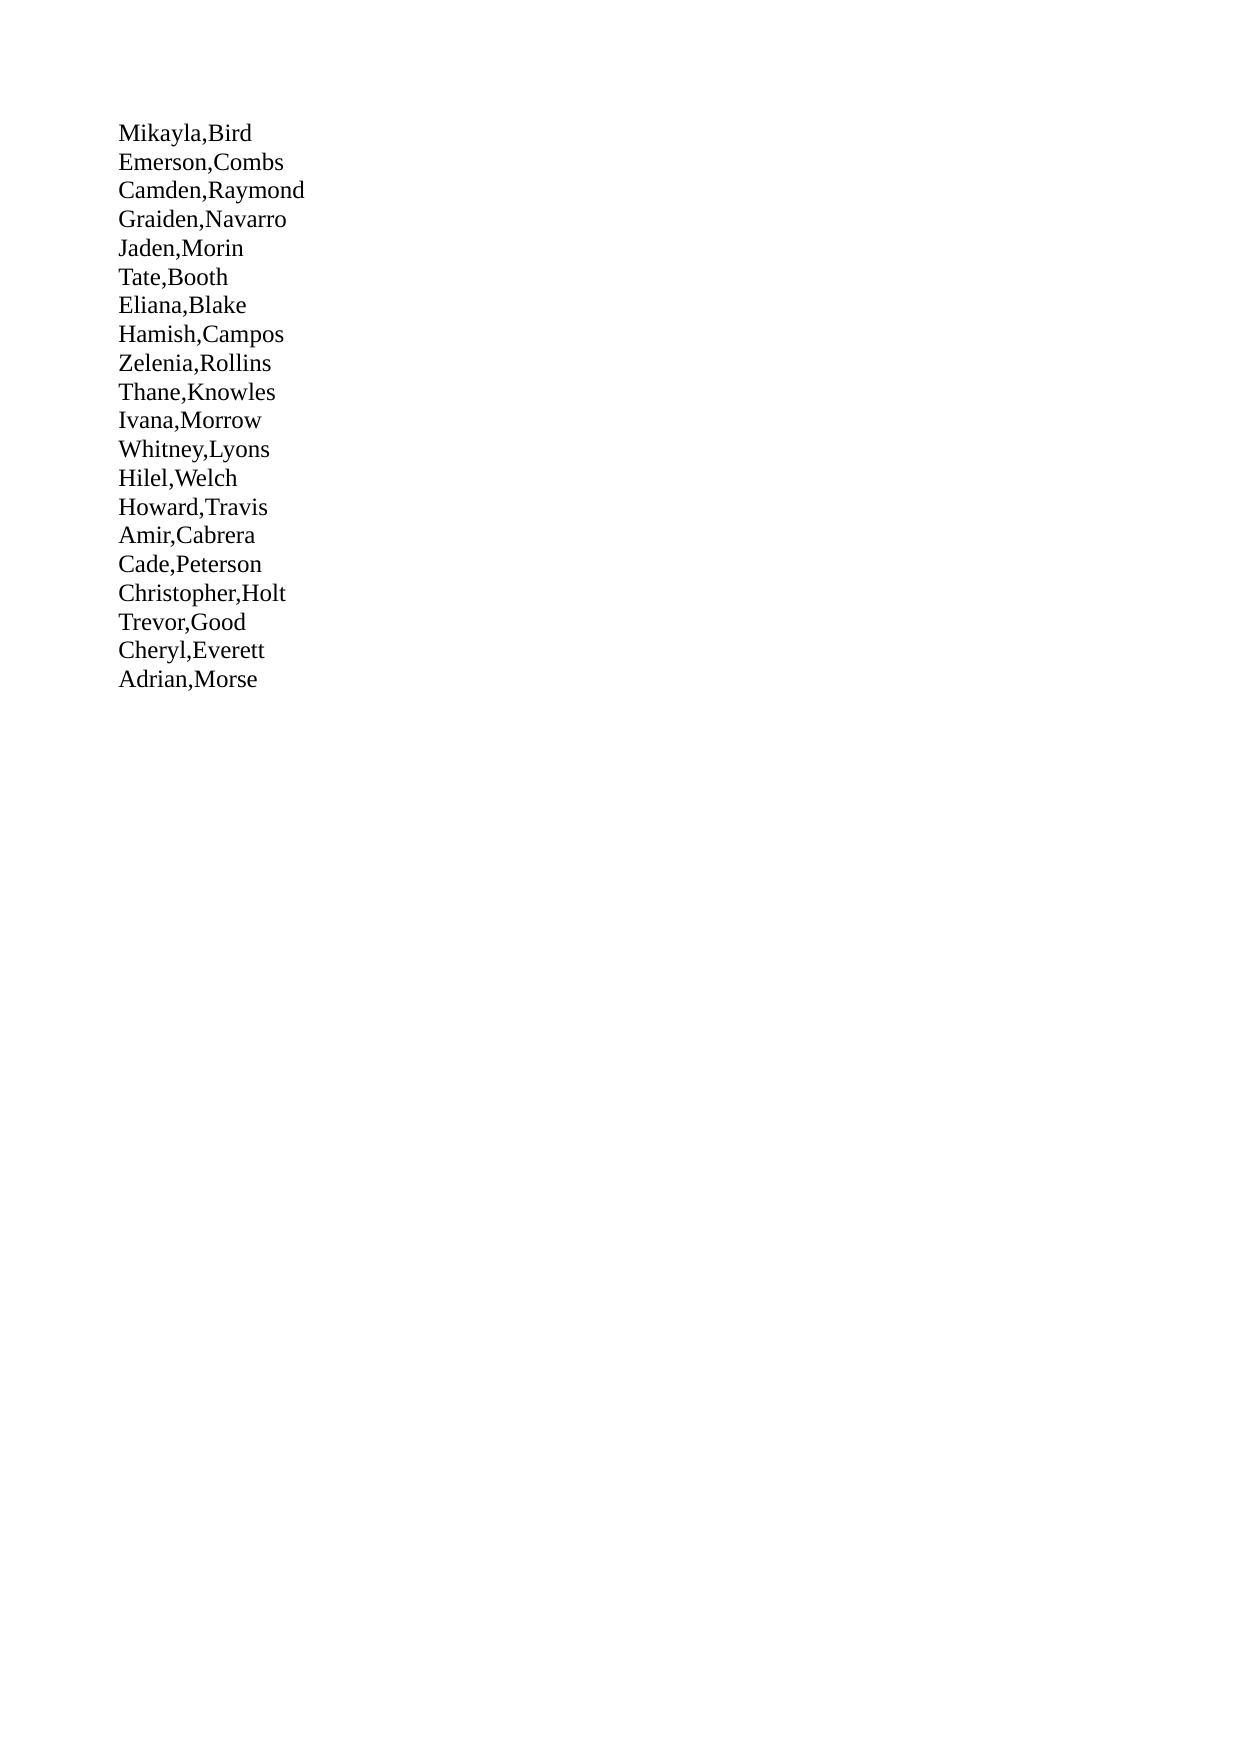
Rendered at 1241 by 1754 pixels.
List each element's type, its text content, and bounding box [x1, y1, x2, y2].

text Graiden,Navarro [118, 204, 1122, 233]
text Emerson,Combs [118, 147, 1122, 176]
text Thane,Knowles [118, 377, 1122, 406]
text Christopher,Holt [118, 578, 1122, 607]
text Jaden,Morin [118, 233, 1122, 262]
text Ivana,Morrow [118, 406, 1122, 434]
text Mikayla,Bird [118, 118, 1122, 147]
text Camden,Raymond [118, 176, 1122, 204]
text Eliana,Blake [118, 291, 1122, 319]
text Hilel,Welch [118, 463, 1122, 492]
text Whitney,Lyons [118, 434, 1122, 463]
text Adrian,Morse [118, 664, 1122, 693]
text Tate,Booth [118, 262, 1122, 291]
text Trevor,Good [118, 607, 1122, 636]
text Zelenia,Rollins [118, 348, 1122, 377]
text Howard,Travis [118, 492, 1122, 521]
text Cade,Peterson [118, 549, 1122, 578]
text Hamish,Campos [118, 319, 1122, 348]
text Amir,Cabrera [118, 521, 1122, 549]
text Cheryl,Everett [118, 636, 1122, 664]
